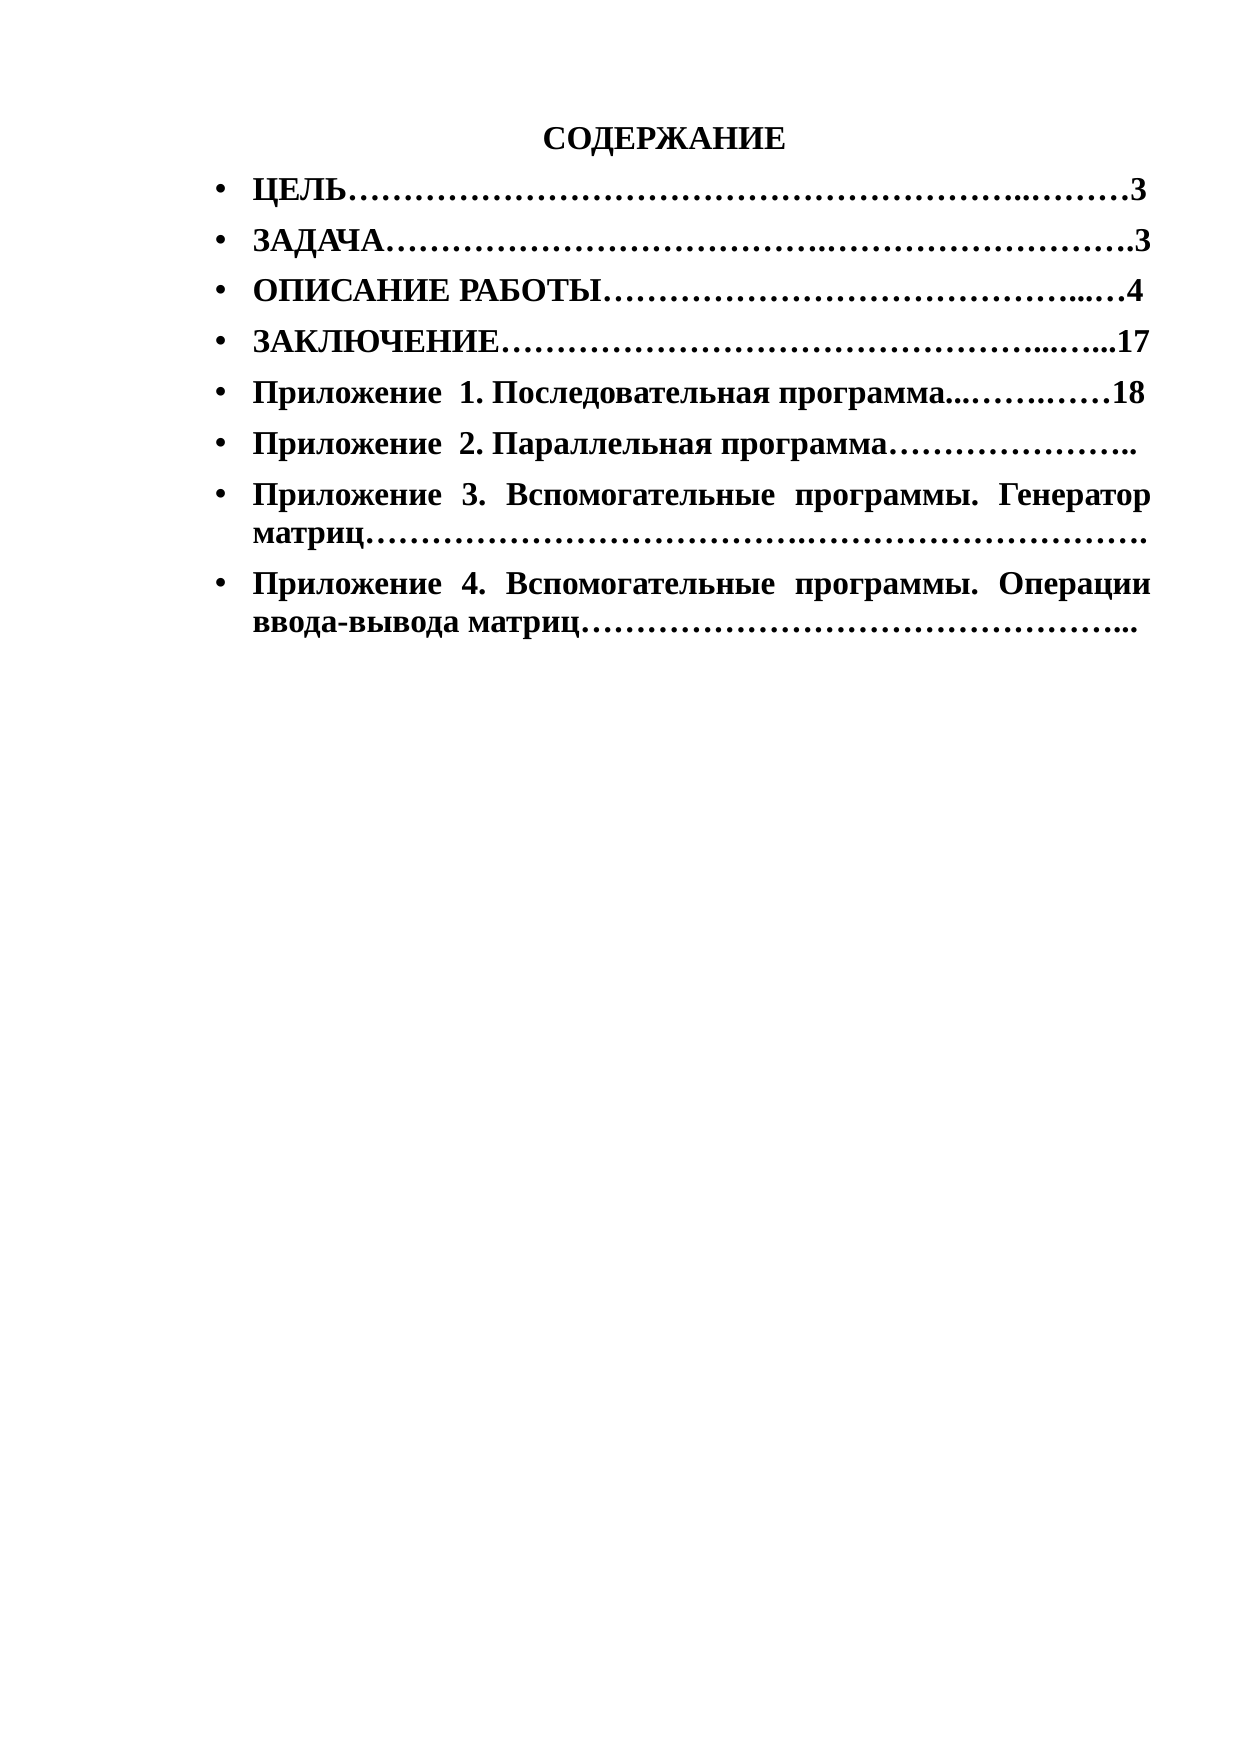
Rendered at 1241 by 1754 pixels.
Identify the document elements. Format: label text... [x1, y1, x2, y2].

text СОДЕРЖАНИЕ [177, 118, 1152, 156]
list Приложение 4. Вспомогательные программы. Операции ввода-вывода матриц…………………………………………... [215, 563, 1152, 640]
list Приложение 3. Вспомогательные программы. Генератор матриц………………………………….…………………………. [215, 474, 1152, 551]
list Приложение 2. Параллельная программа………………….. [215, 423, 1152, 461]
list ЗАДАЧА………………………………….……………………….3 [215, 220, 1152, 258]
list ЗАКЛЮЧЕНИЕ…………………………………………...…...17 [215, 321, 1152, 360]
list ОПИСАНИЕ РАБОТЫ……………………………………...…4 [215, 271, 1152, 309]
list ЦЕЛЬ……………………………………………………..………3 [215, 169, 1152, 207]
list Приложение 1. Последовательная программа...…….……18 [215, 372, 1152, 411]
